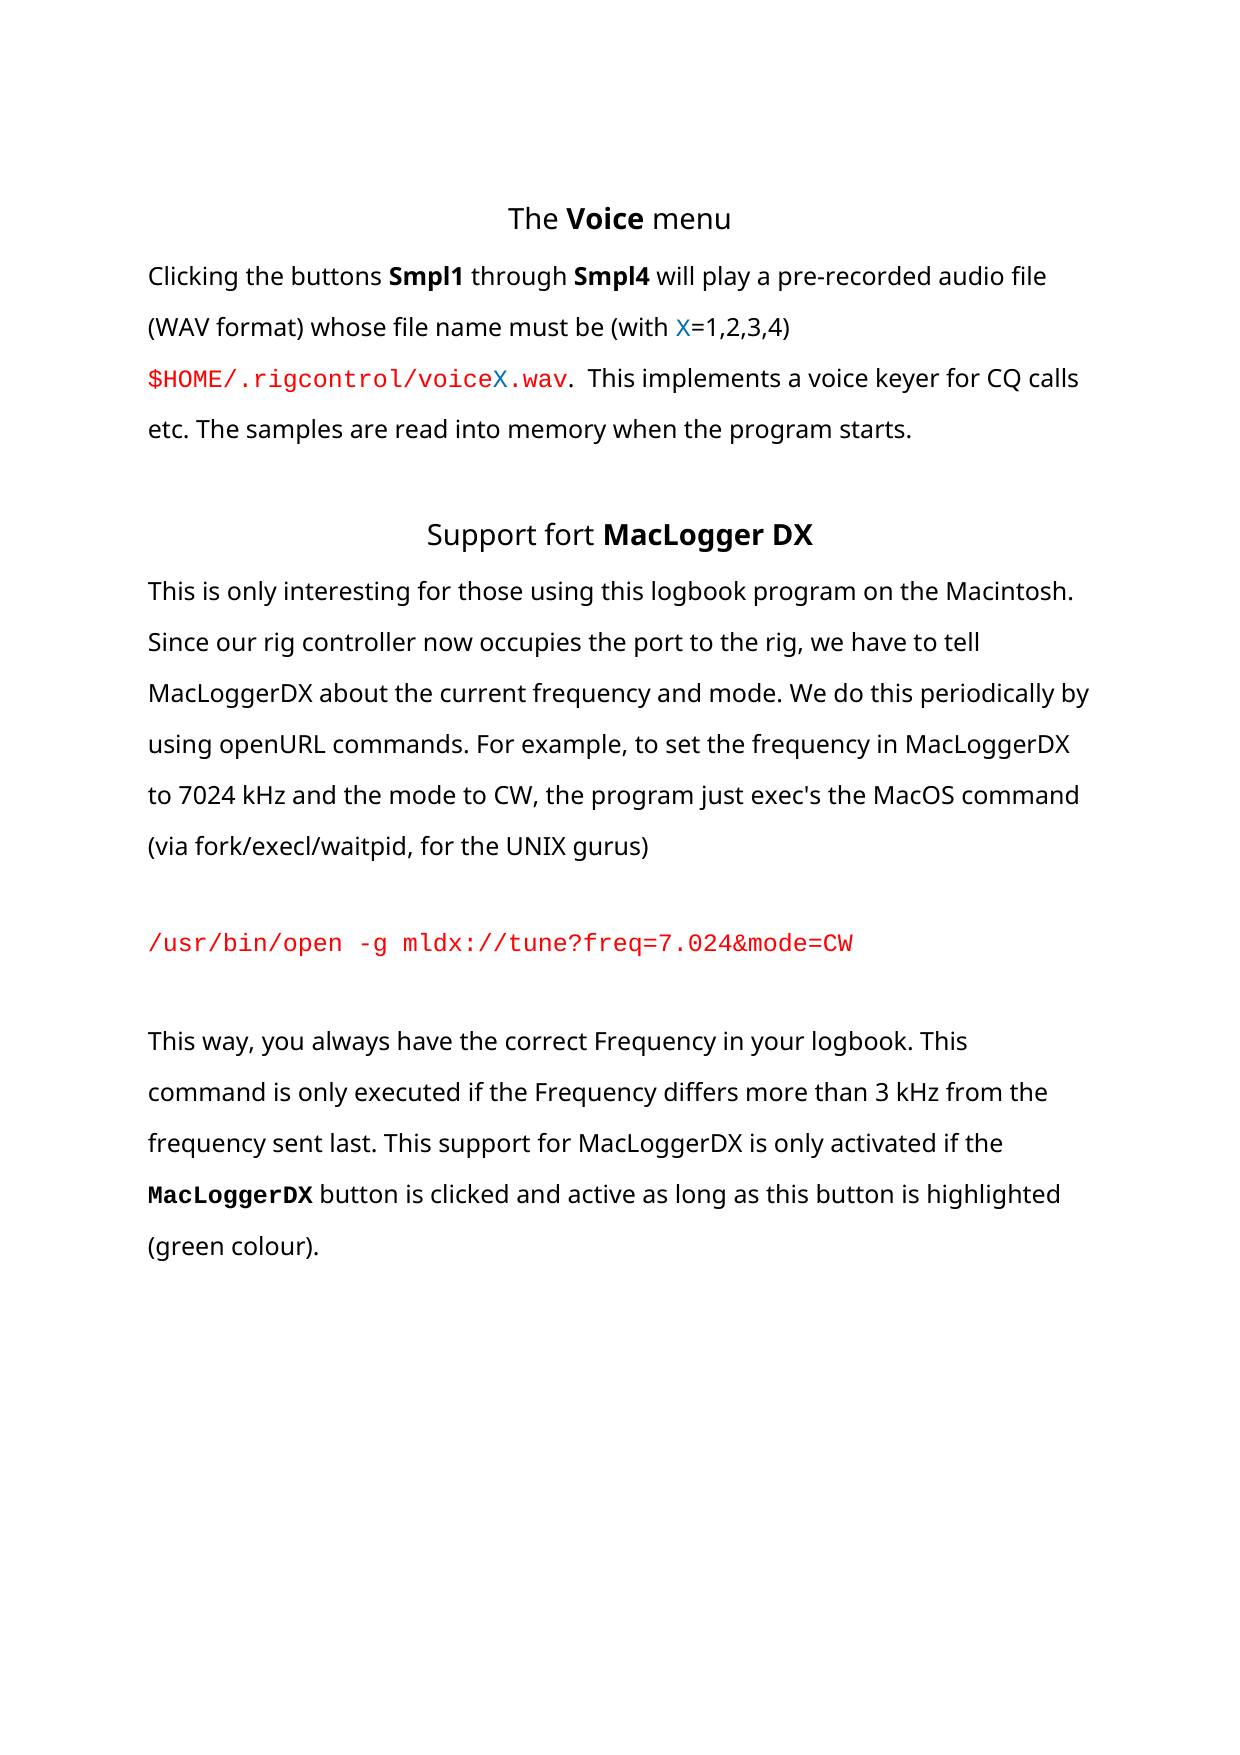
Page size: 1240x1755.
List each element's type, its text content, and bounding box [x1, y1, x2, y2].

text /usr/bin/open -g mldx://tune?freq=7.024&mode=CW [148, 931, 1092, 959]
text The Voice menu [148, 199, 1092, 238]
text Clicking the buttons Smpl1 through Smpl4 will play a pre-recorded audio file (WAV format) whose file name must be (with X=1,2,3,4) $HOME/.rigcontrol/voiceX.wav. This implements a voice keyer for CQ calls etc. The samples are read into memory when the program starts. [148, 258, 1092, 446]
text This is only interesting for those using this logbook program on the Macintosh. Since our rig controller now occupies the port to the rig, we have to tell MacLoggerDX about the current frequency and mode. We do this periodically by using openURL commands. For example, to set the frequency in MacLoggerDX to 7024 kHz and the mode to CW, the program just exec's the MacOS command (via fork/execl/waitpid, for the UNIX gurus) [148, 573, 1092, 862]
text Support fort MacLogger DX [148, 514, 1092, 553]
text This way, you always have the correct Frequency in your logbook. This command is only executed if the Frequency differs more than 3 kHz from the frequency sent last. This support for MacLoggerDX is only activated if the MacLoggerDX button is clicked and active as long as this button is highlighted (green colour). [148, 1024, 1092, 1262]
